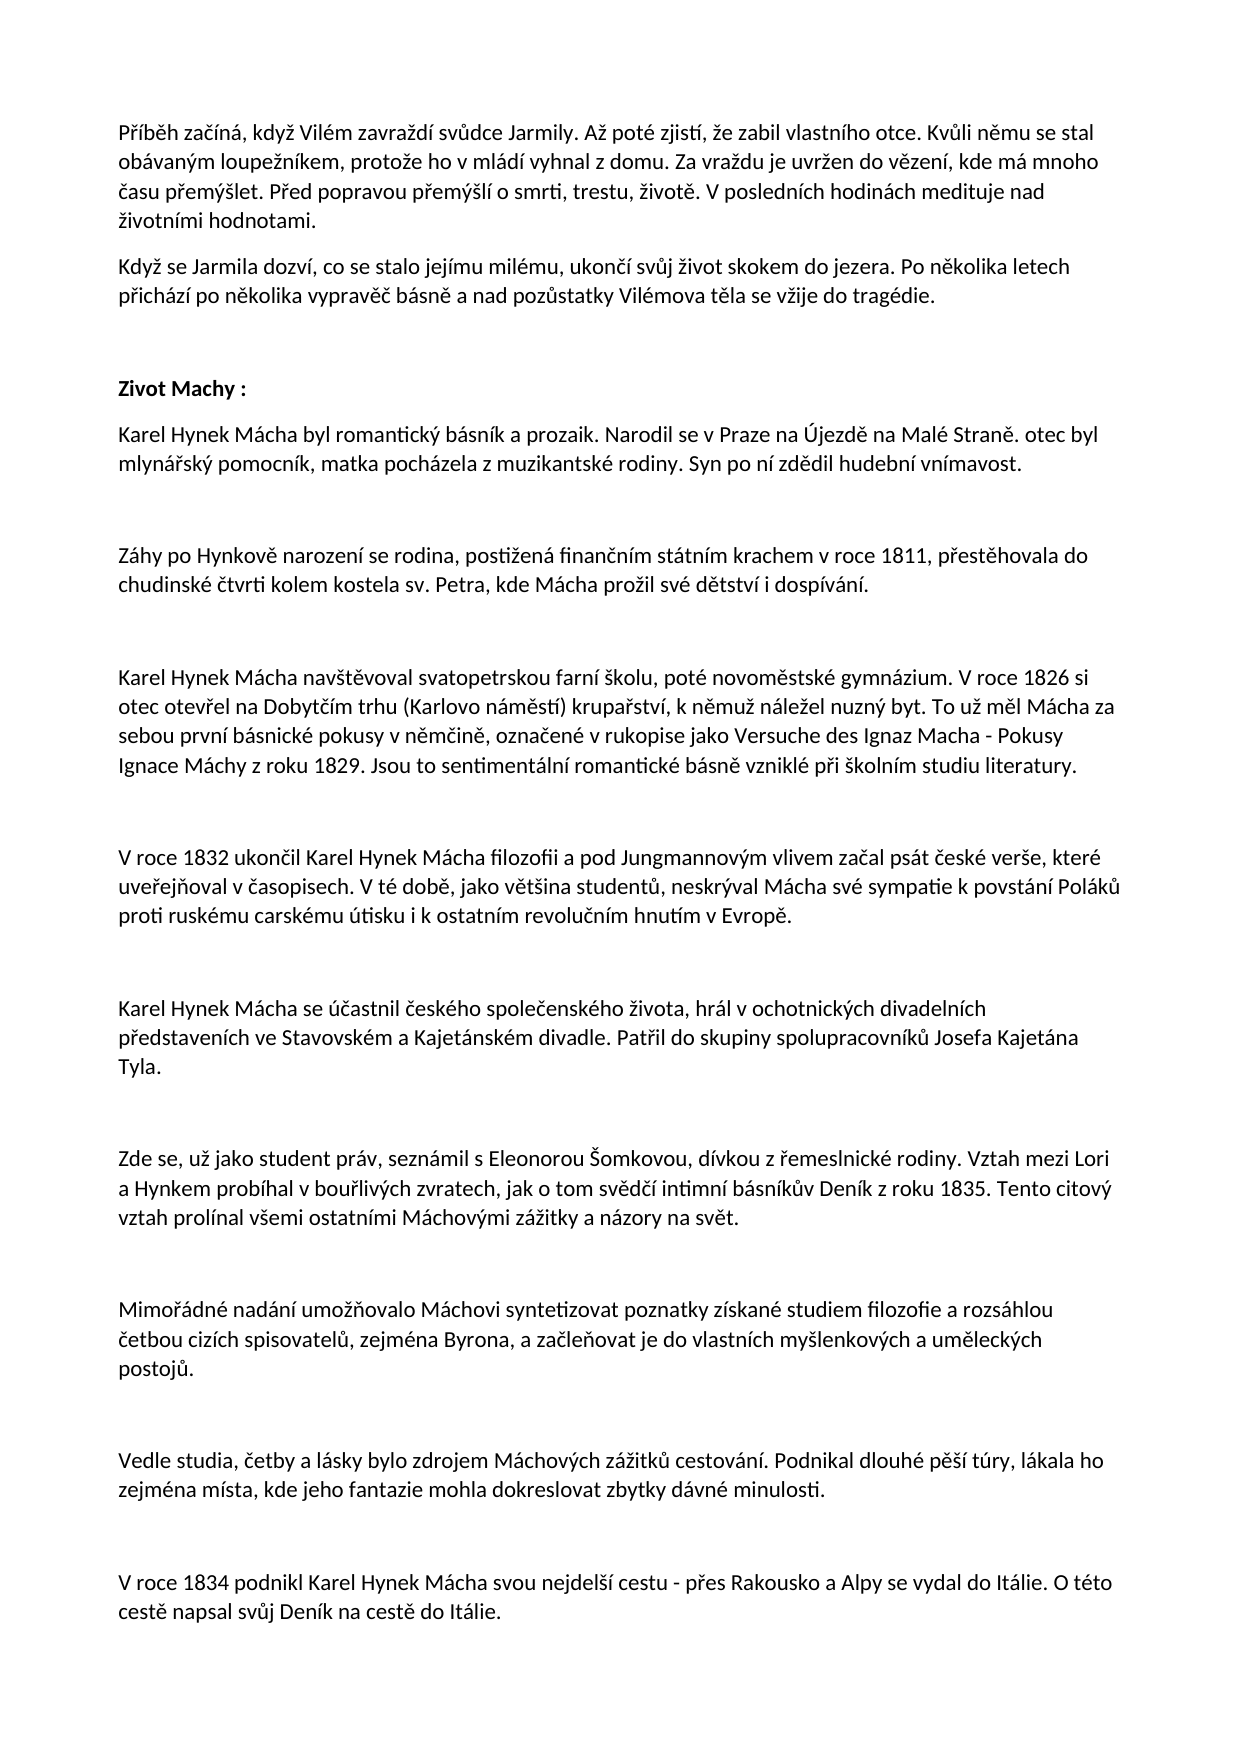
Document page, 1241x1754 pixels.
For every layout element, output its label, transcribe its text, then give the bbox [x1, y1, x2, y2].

text Když se Jarmila dozví, co se stalo jejímu milému, ukončí svůj život skokem do jezera. Po několika letech přichází po několika vypravěč básně a nad pozůstatky Vilémova těla se vžije do tragédie. [118, 252, 1122, 310]
text Příběh začíná, když Vilém zavraždí svůdce Jarmily. Až poté zjistí, že zabil vlastního otce. Kvůli němu se stal obávaným loupežníkem, protože ho v mládí vyhnal z domu. Za vraždu je uvržen do vězení, kde má mnoho času přemýšlet. Před popravou přemýšlí o smrti, trestu, životě. V posledních hodinách medituje nad životními hodnotami. [118, 118, 1122, 234]
text Karel Hynek Mácha se účastnil českého společenského života, hrál v ochotnických divadelních představeních ve Stavovském a Kajetánském divadle. Patřil do skupiny spolupracovníků Josefa Kajetána Tyla. [118, 994, 1122, 1081]
text V roce 1834 podnikl Karel Hynek Mácha svou nejdelší cestu - přes Rakousko a Alpy se vydal do Itálie. O této cestě napsal svůj Deník na cestě do Itálie. [118, 1568, 1122, 1625]
text V roce 1832 ukončil Karel Hynek Mácha filozofii a pod Jungmannovým vlivem začal psát české verše, které uveřejňoval v časopisech. V té době, jako většina studentů, neskrýval Mácha své sympatie k povstání Poláků proti ruskému carskému útisku i k ostatním revolučním hnutím v Evropě. [118, 843, 1122, 930]
text Karel Hynek Mácha navštěvoval svatopetrskou farní školu, poté novoměstské gymnázium. V roce 1826 si otec otevřel na Dobytčím trhu (Karlovo náměstí) krupařství, k němuž náležel nuzný byt. To už měl Mácha za sebou první básnické pokusy v němčině, označené v rukopise jako Versuche des Ignaz Macha - Pokusy Ignace Máchy z roku 1829. Jsou to sentimentální romantické básně vzniklé při školním studiu literatury. [118, 663, 1122, 779]
text Mimořádné nadání umožňovalo Máchovi syntetizovat poznatky získané studiem filozofie a rozsáhlou četbou cizích spisovatelů, zejména Byrona, a začleňovat je do vlastních myšlenkových a uměleckých postojů. [118, 1295, 1122, 1382]
text Zivot Machy : [118, 374, 1122, 402]
text Záhy po Hynkově narození se rodina, postižená finančním státním krachem v roce 1811, přestěhovala do chudinské čtvrti kolem kostela sv. Petra, kde Mácha prožil své dětství i dospívání. [118, 541, 1122, 599]
text Vedle studia, četby a lásky bylo zdrojem Máchových zážitků cestování. Podnikal dlouhé pěší túry, lákala ho zejména místa, kde jeho fantazie mohla dokreslovat zbytky dávné minulosti. [118, 1446, 1122, 1504]
text Zde se, už jako student práv, seznámil s Eleonorou Šomkovou, dívkou z řemeslnické rodiny. Vztah mezi Lori a Hynkem probíhal v bouřlivých zvratech, jak o tom svědčí intimní básníkův Deník z roku 1835. Tento citový vztah prolínal všemi ostatními Máchovými zážitky a názory na svět. [118, 1144, 1122, 1231]
text Karel Hynek Mácha byl romantický básník a prozaik. Narodil se v Praze na Újezdě na Malé Straně. otec byl mlynářský pomocník, matka pocházela z muzikantské rodiny. Syn po ní zdědil hudební vnímavost. [118, 420, 1122, 477]
